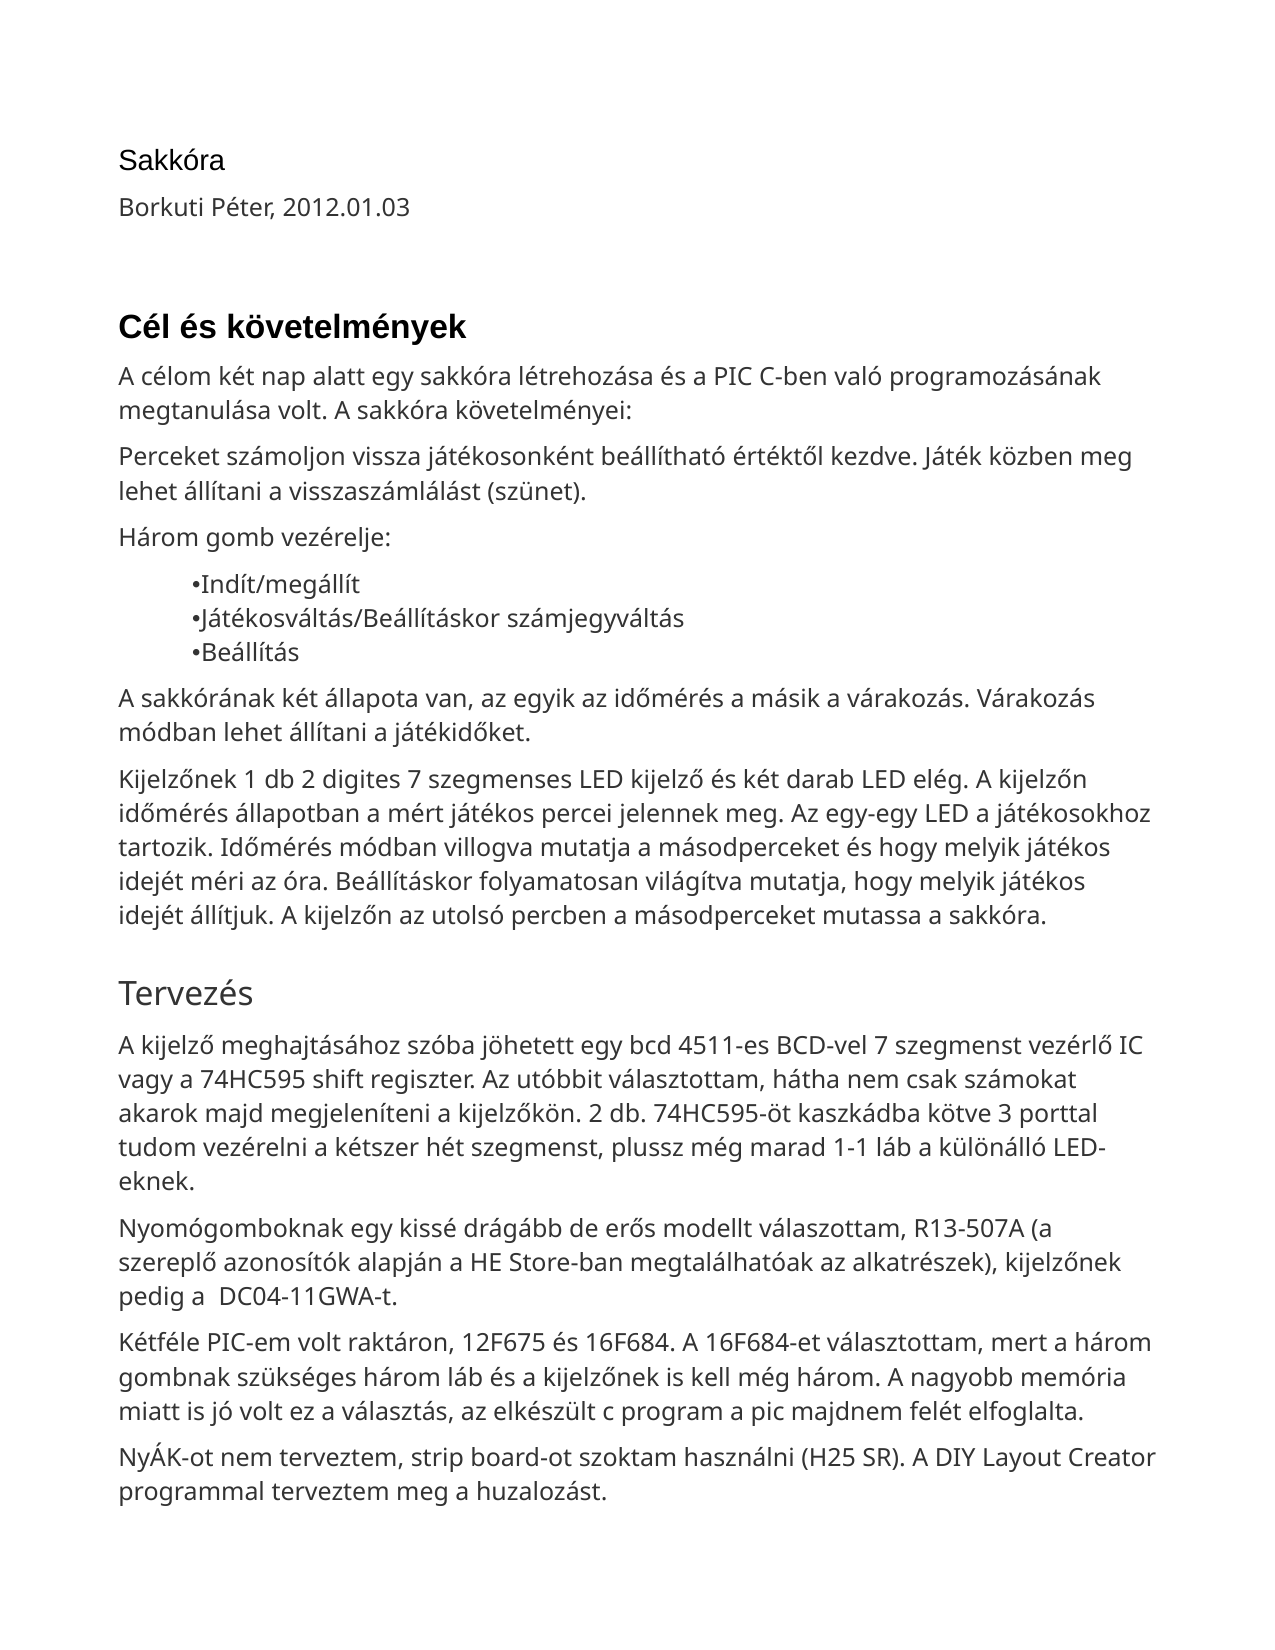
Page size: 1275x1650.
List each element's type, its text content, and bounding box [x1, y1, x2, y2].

text Borkuti Péter, 2012.01.03 [118, 189, 1157, 223]
text Kétféle PIC-em volt raktáron, 12F675 és 16F684. A 16F684-et választottam, mert a három gombnak szükséges három láb és a kijelzőnek is kell még három. A nagyobb memória miatt is jó volt ez a választás, az elkészült c program a pic majdnem felét elfoglalta. [118, 1325, 1157, 1427]
list Játékosváltás/Beállításkor számjegyváltás [118, 600, 1157, 634]
text A kijelző meghajtásához szóba jöhetett egy bcd 4511-es BCD-vel 7 szegmenst vezérlő IC vagy a 74HC595 shift regiszter. Az utóbbit választottam, hátha nem csak számokat akarok majd megjeleníteni a kijelzőkön. 2 db. 74HC595-öt kaszkádba kötve 3 porttal tudom vezérelni a kétszer hét szegmenst, plussz még marad 1-1 láb a különálló LED-eknek. [118, 1028, 1157, 1198]
text Nyomógomboknak egy kissé drágább de erős modellt válaszottam, R13-507A (a szereplő azonosítók alapján a HE Store-ban megtalálhatóak az alkatrészek), kijelzőnek pedig a DC04-11GWA-t. [118, 1210, 1157, 1313]
list Beállítás [118, 634, 1157, 668]
text Kijelzőnek 1 db 2 digites 7 szegmenses LED kijelző és két darab LED elég. A kijelzőn időmérés állapotban a mért játékos percei jelennek meg. Az egy-egy LED a játékosokhoz tartozik. Időmérés módban villogva mutatja a másodperceket és hogy melyik játékos idejét méri az óra. Beállításkor folyamatosan világítva mutatja, hogy melyik játékos idejét állítjuk. A kijelzőn az utolsó percben a másodperceket mutassa a sakkóra. [118, 762, 1157, 932]
subtitle Sakkóra [118, 143, 1157, 177]
subtitle Tervezés [118, 969, 1157, 1015]
text A célom két nap alatt egy sakkóra létrehozása és a PIC C-ben való programozásának megtanulása volt. A sakkóra követelményei: [118, 358, 1157, 427]
text NyÁK-ot nem terveztem, strip board-ot szoktam használni (H25 SR). A DIY Layout Creator programmal terveztem meg a huzalozást. [118, 1440, 1157, 1508]
text Három gomb vezérelje: [118, 520, 1157, 554]
text A sakkórának két állapota van, az egyik az időmérés a másik a várakozás. Várakozás módban lehet állítani a játékidőket. [118, 681, 1157, 749]
list Indít/megállít [118, 566, 1157, 600]
text Perceket számoljon vissza játékosonként beállítható értéktől kezdve. Játék közben meg lehet állítani a visszaszámlálást (szünet). [118, 439, 1157, 507]
subtitle Cél és követelmények [118, 307, 1157, 346]
